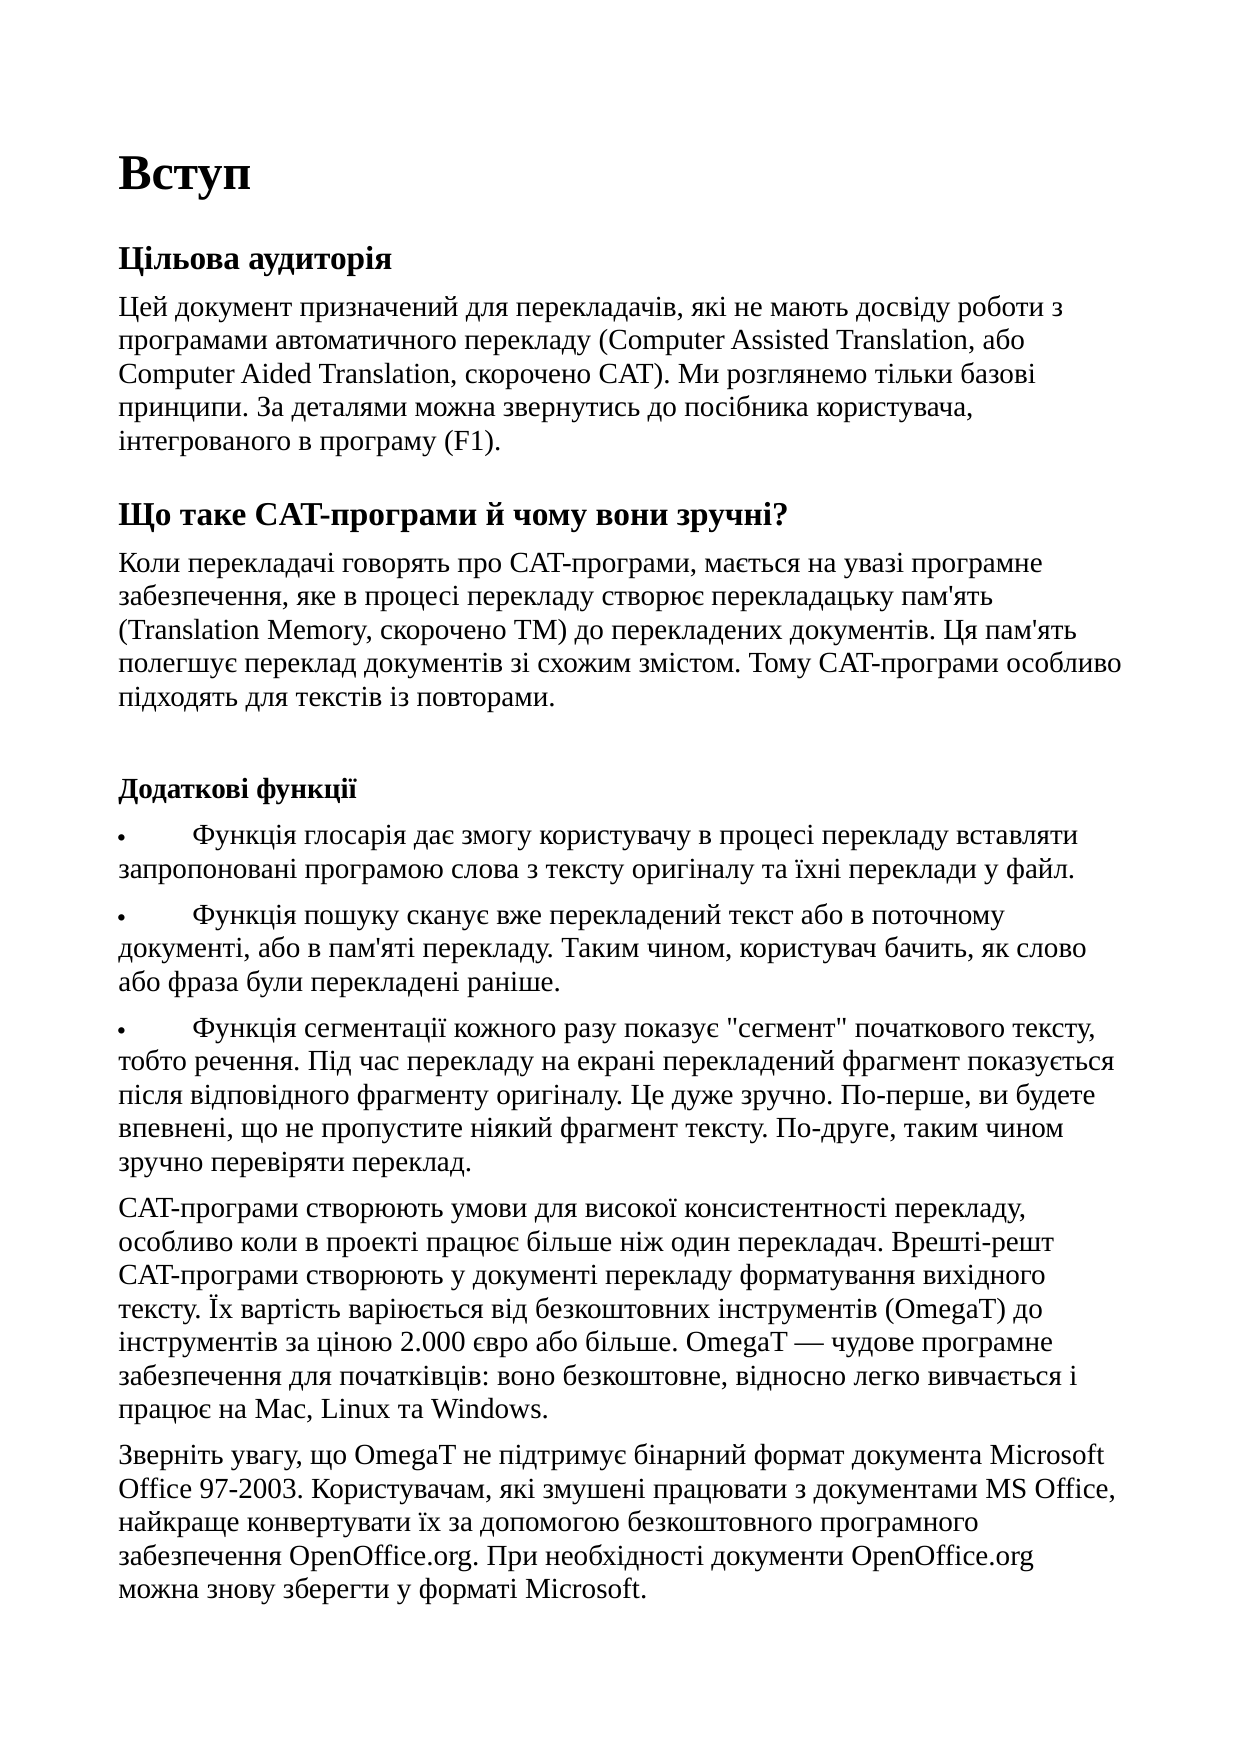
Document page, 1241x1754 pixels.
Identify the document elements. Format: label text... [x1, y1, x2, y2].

subtitle Що таке CAT-програми й чому вони зручні? [118, 494, 1122, 532]
list Функція глосарія дає змогу користувачу в процесі перекладу вставляти запропоновані програмою слова з тексту оригіналу та їхні переклади у файл. [118, 817, 1122, 884]
list Функція сегментації кожного разу показує "сегмент" початкового тексту, тобто речення. Під час перекладу на екрані перекладений фрагмент показується після відповідного фрагменту оригіналу. Це дуже зручно. По-перше, ви будете впевнені, що не пропустите ніякий фрагмент тексту. По-друге, таким чином зручно перевіряти переклад. [118, 1010, 1122, 1178]
list Функція пошуку сканує вже перекладений текст або в поточному документі, або в пам'яті перекладу. Таким чином, користувач бачить, як слово або фраза були перекладені раніше. [118, 897, 1122, 997]
text Коли перекладачі говорять про CAT-програми, мається на увазі програмне забезпечення, яке в процесі перекладу створює перекладацьку пам'ять (Translation Memory, скорочено TM) до перекладених документів. Ця пам'ять полегшує переклад документів зі схожим змістом. Тому CAT-програми особливо підходять для текстів із повторами. [118, 545, 1122, 713]
subtitle Цільова аудиторія [118, 238, 1122, 276]
subtitle Вступ [118, 143, 1122, 201]
text CAT-програми створюють умови для високої консистентності перекладу, особливо коли в проекті працює більше ніж один перекладач. Врешті-решт CAT-програми створюють у документі перекладу форматування вихідного тексту. Їх вартість варіюється від безкоштовних інструментів (OmegaT) до інструментів за ціною 2.000 євро або більше. OmegaT — чудове програмне забезпечення для початківців: воно безкоштовне, відносно легко вивчається і працює на Mac, Linux та Windows. [118, 1190, 1122, 1425]
text Додаткові функції [118, 771, 1122, 805]
text Цей документ призначений для перекладачів, які не мають досвіду роботи з програмами автоматичного перекладу (Computer Assisted Translation, або Computer Aided Translation, скорочено CAT). Ми розглянемо тільки базові принципи. За деталями можна звернутись до посібника користувача, інтегрованого в програму (F1). [118, 289, 1122, 457]
text Зверніть увагу, що OmegaT не підтримує бінарний формат документа Microsoft Office 97-2003. Користувачам, які змушені працювати з документами MS Office, найкраще конвертувати їх за допомогою безкоштовного програмного забезпечення OpenOffice.org. При необхідності документи OpenOffice.org можна знову зберегти у форматі Microsoft. [118, 1437, 1122, 1605]
